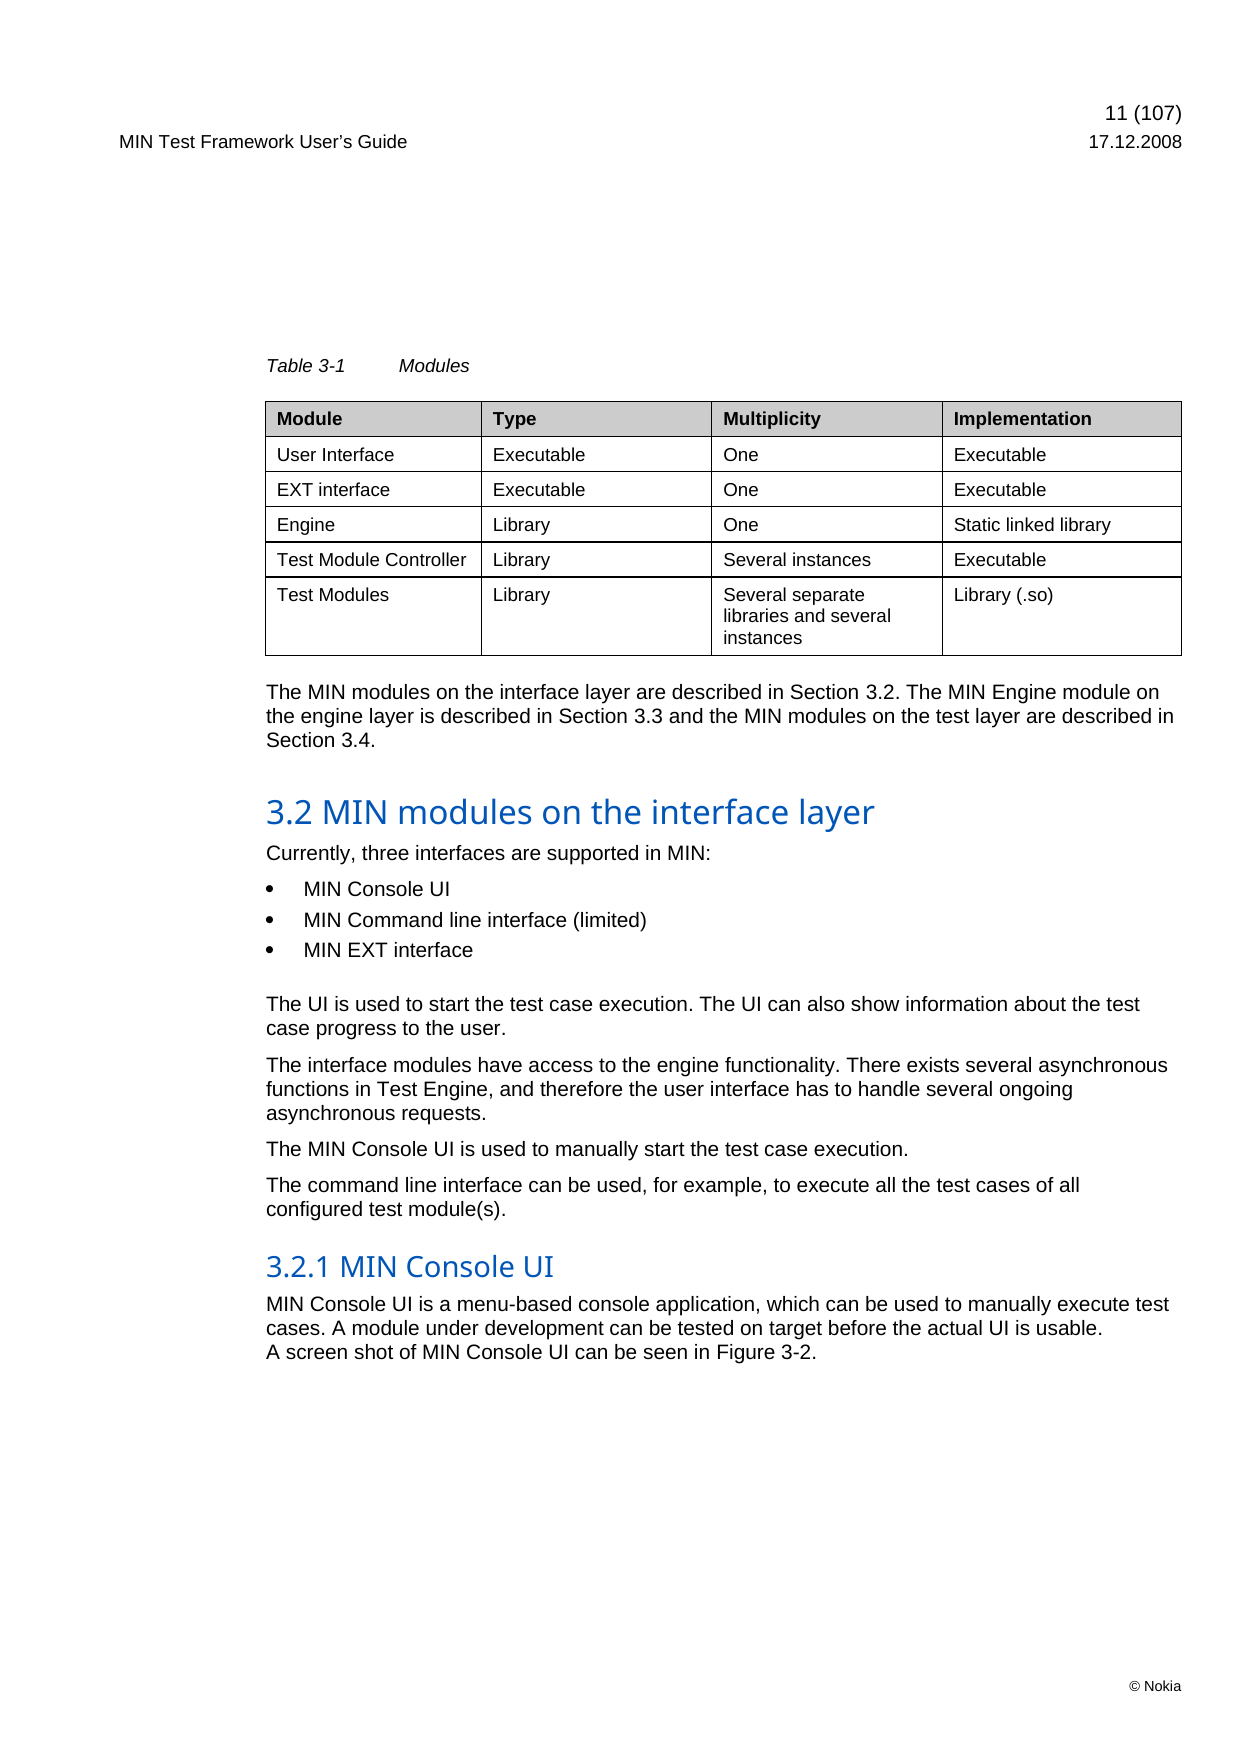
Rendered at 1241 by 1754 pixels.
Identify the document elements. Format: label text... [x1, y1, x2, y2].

table_cell Executable [482, 437, 711, 471]
list MIN EXT interface [266, 938, 1181, 962]
table_cell User Interface [266, 437, 481, 471]
table_header Module [266, 402, 481, 436]
text MIN Console UI is a menu-based console application, which can be used to manually execute test cases. A module under development can be tested on target before the actual UI is usable. A screen shot of MIN Console UI can be seen in Figure 3-2. [266, 1292, 1181, 1364]
table_cell Several instances [712, 543, 942, 576]
text The command line interface can be used, for example, to execute all the test cases of all configured test module(s). [266, 1173, 1181, 1221]
table_cell Executable [943, 543, 1181, 576]
table_cell One [712, 472, 942, 506]
text The UI is used to start the test case execution. The UI can also show information about the test case progress to the user. [266, 992, 1181, 1040]
table_cell Executable [943, 472, 1181, 506]
table_header Multiplicity [712, 402, 942, 436]
table_cell Library [482, 578, 711, 655]
table_header Implementation [943, 402, 1181, 436]
list MIN Console UI [266, 877, 1181, 901]
text The MIN Console UI is used to manually start the test case execution. [266, 1137, 1181, 1161]
table_cell Library (.so) [943, 578, 1181, 655]
text The MIN modules on the interface layer are described in Section 3.2. The MIN Engine module on the engine layer is described in Section 3.3 and the MIN modules on the test layer are described in Section 3.4. [266, 680, 1181, 752]
table_cell One [712, 437, 942, 471]
table_cell Executable [943, 437, 1181, 471]
subtitle MIN modules on the interface layer [266, 789, 1181, 834]
text Table 3-1 Modules [266, 354, 1181, 376]
text The interface modules have access to the engine functionality. There exists several asynchronous functions in Test Engine, and therefore the user interface has to handle several ongoing asynchronous requests. [266, 1052, 1181, 1124]
table_header Type [482, 402, 711, 436]
subtitle MIN Console UI [266, 1246, 1181, 1286]
table_cell Test Module Controller [266, 543, 481, 576]
table_cell Executable [482, 472, 711, 506]
table_cell Library [482, 507, 711, 541]
table_cell Several separate libraries and several instances [712, 578, 942, 655]
table_cell One [712, 507, 942, 541]
table_cell EXT interface [266, 472, 481, 506]
table_cell Library [482, 543, 711, 576]
table_cell Engine [266, 507, 481, 541]
table_cell Test Modules [266, 578, 481, 655]
list MIN Command line interface (limited) [266, 907, 1181, 932]
table_cell Static linked library [943, 507, 1181, 541]
text Currently, three interfaces are supported in MIN: [266, 841, 1181, 865]
